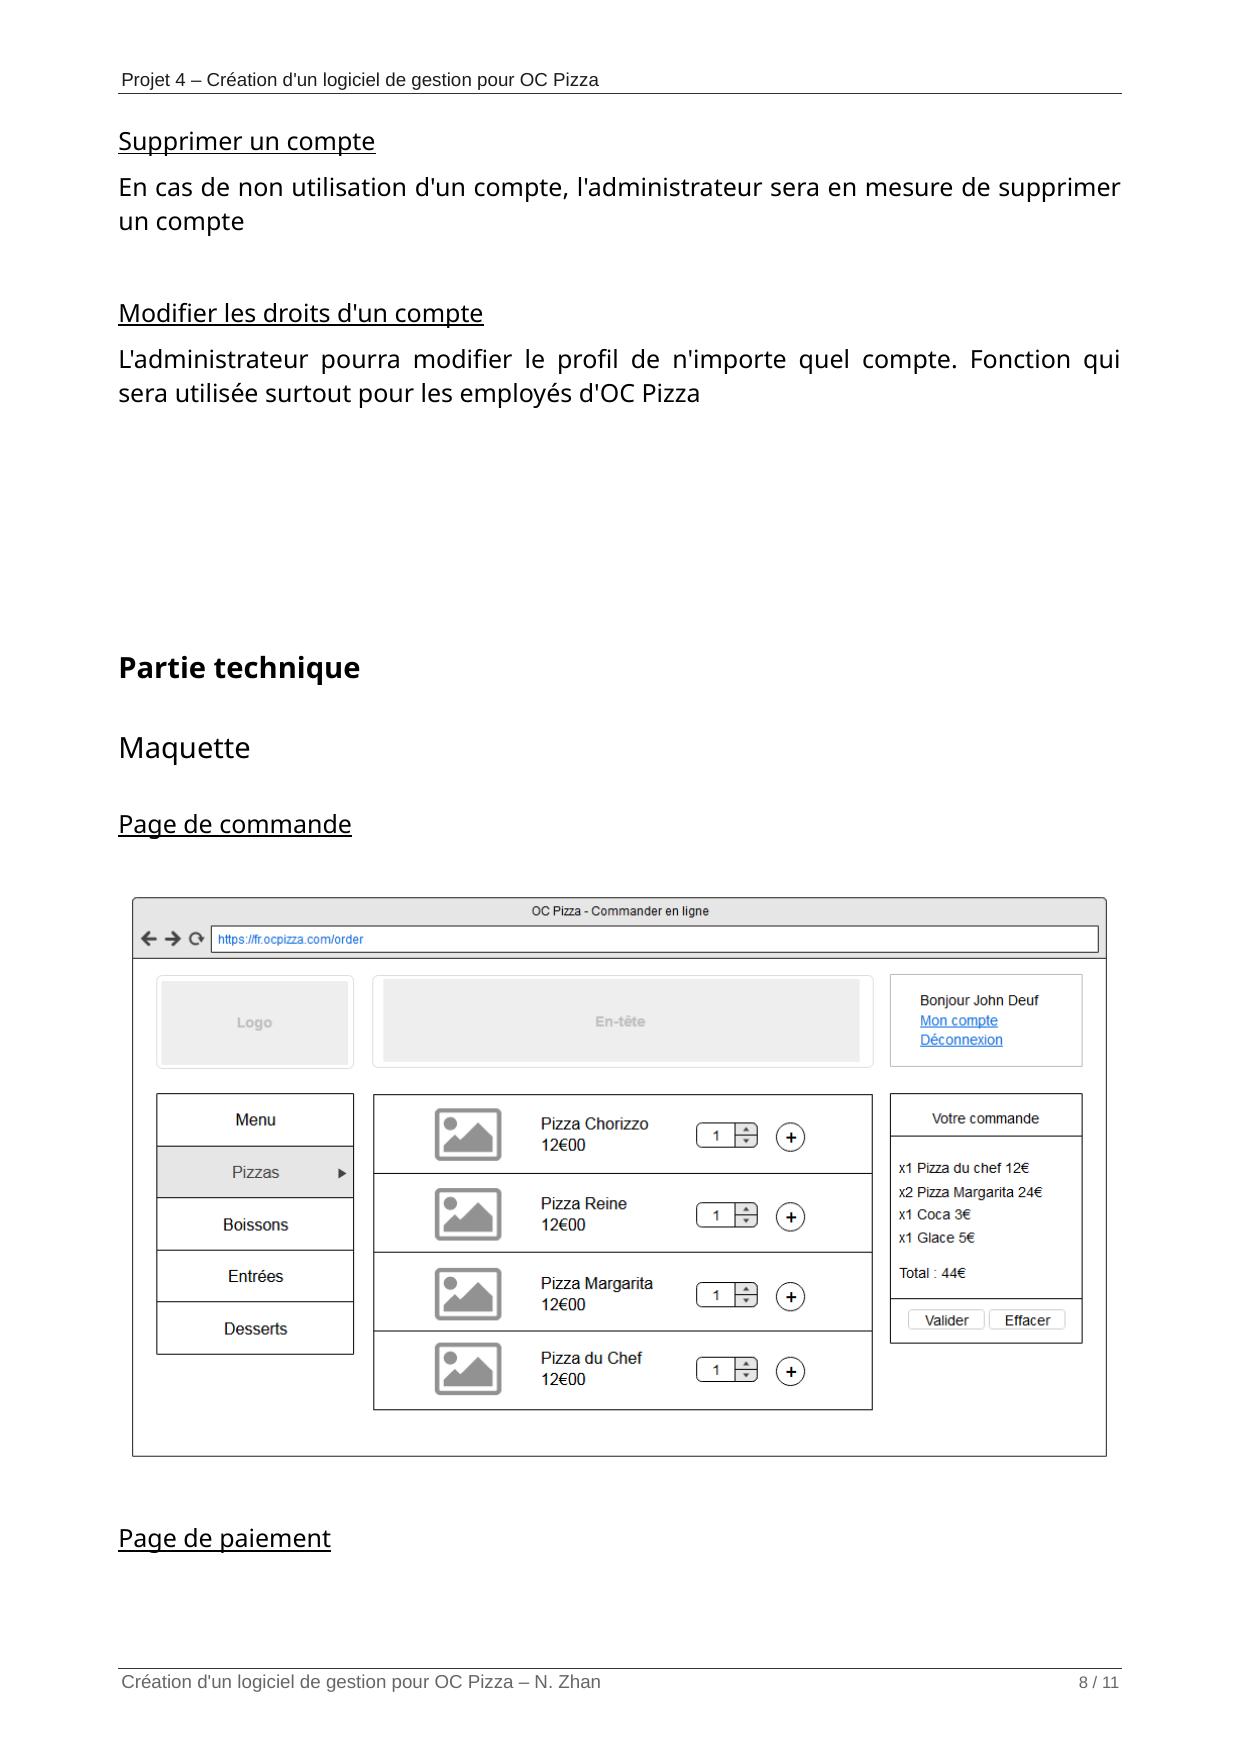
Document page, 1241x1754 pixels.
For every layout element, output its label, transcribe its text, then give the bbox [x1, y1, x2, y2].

text Page de commande [118, 807, 1122, 841]
text Page de paiement [118, 1521, 1122, 1555]
text L'administrateur pourra modifier le profil de n'importe quel compte. Fonction qui sera utilisée surtout pour les employés d'OC Pizza [118, 341, 1122, 409]
text En cas de non utilisation d'un compte, l'administrateur sera en mesure de supprimer un compte [118, 170, 1122, 238]
text Supprimer un compte [118, 124, 1122, 158]
text Maquette [118, 727, 1122, 767]
text Modifier les droits d'un compte [118, 295, 1122, 329]
text Partie technique [118, 648, 1122, 687]
picture [118, 874, 1123, 1482]
